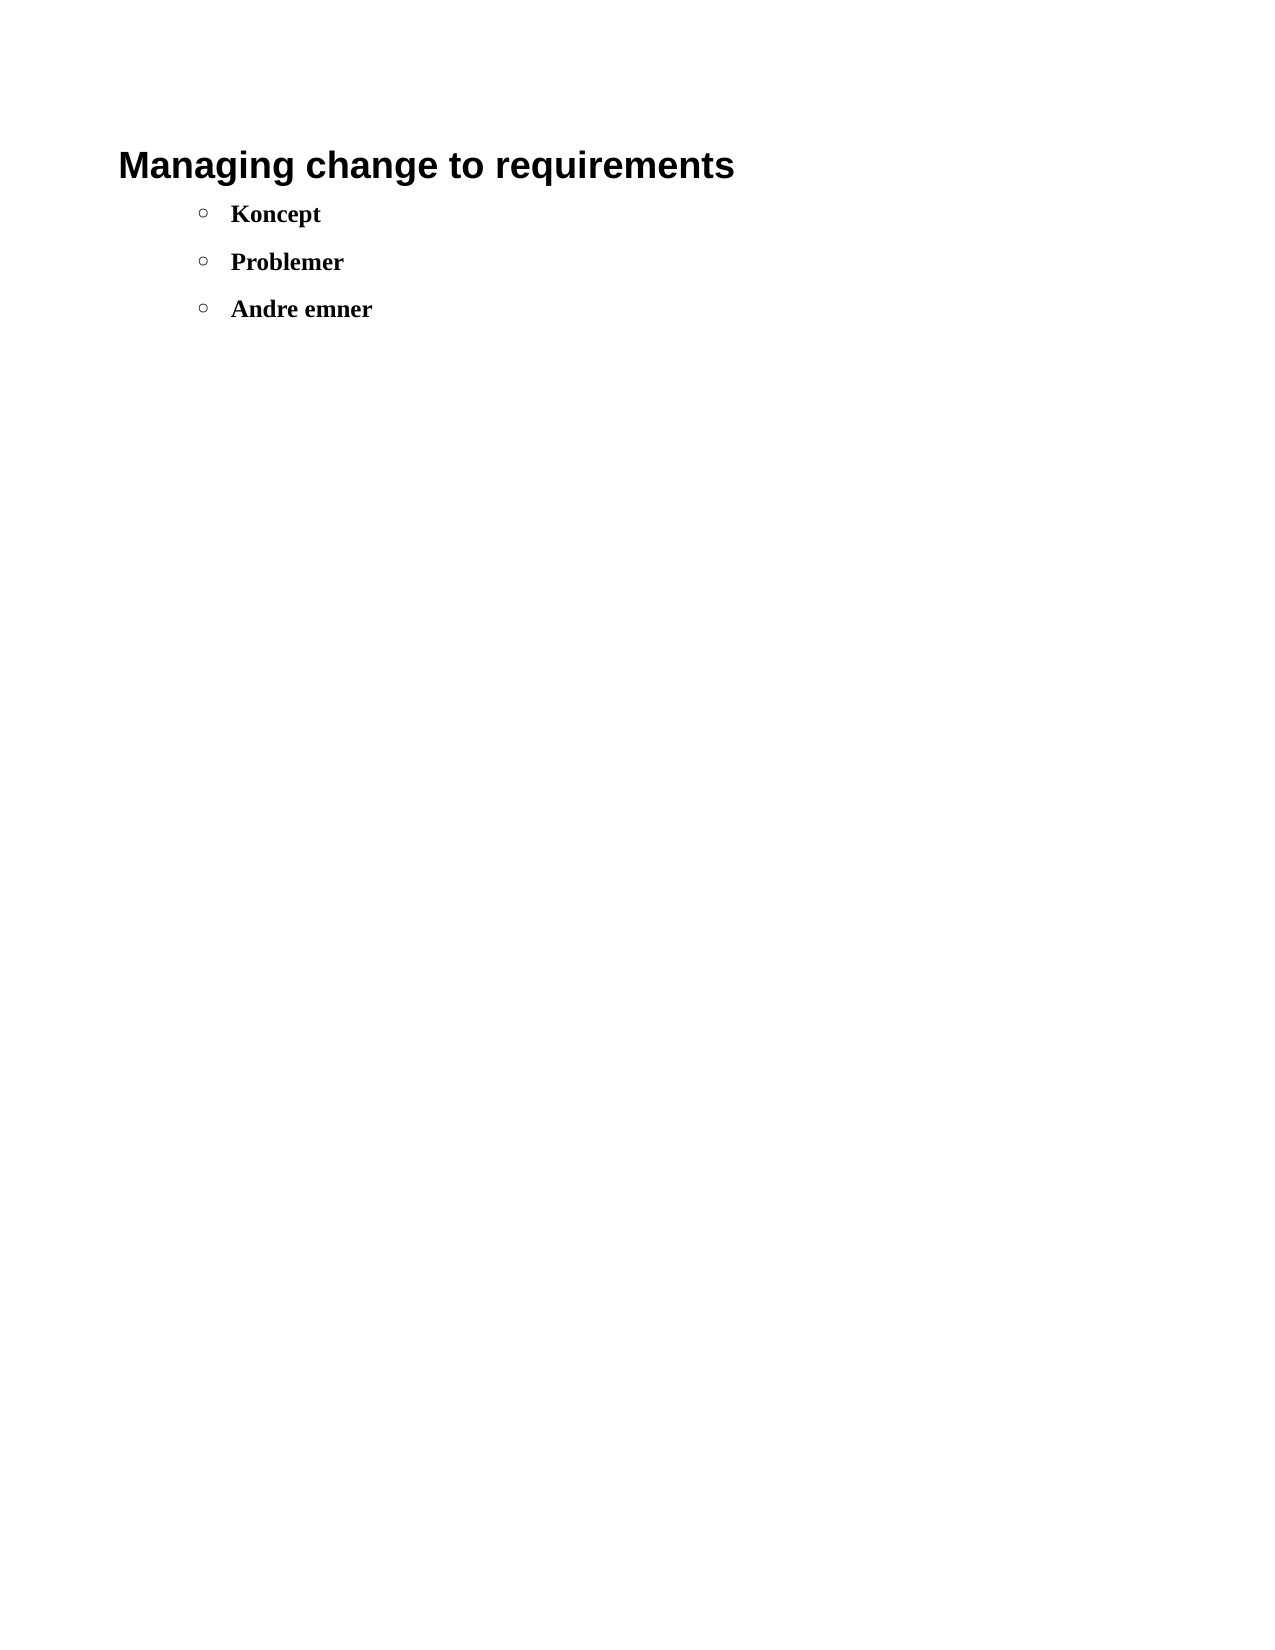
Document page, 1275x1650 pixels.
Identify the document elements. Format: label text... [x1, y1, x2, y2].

list Andre emner [193, 294, 1157, 323]
list Problemer [193, 247, 1157, 276]
list Koncept [193, 199, 1157, 228]
subtitle Managing change to requirements [118, 143, 1157, 187]
